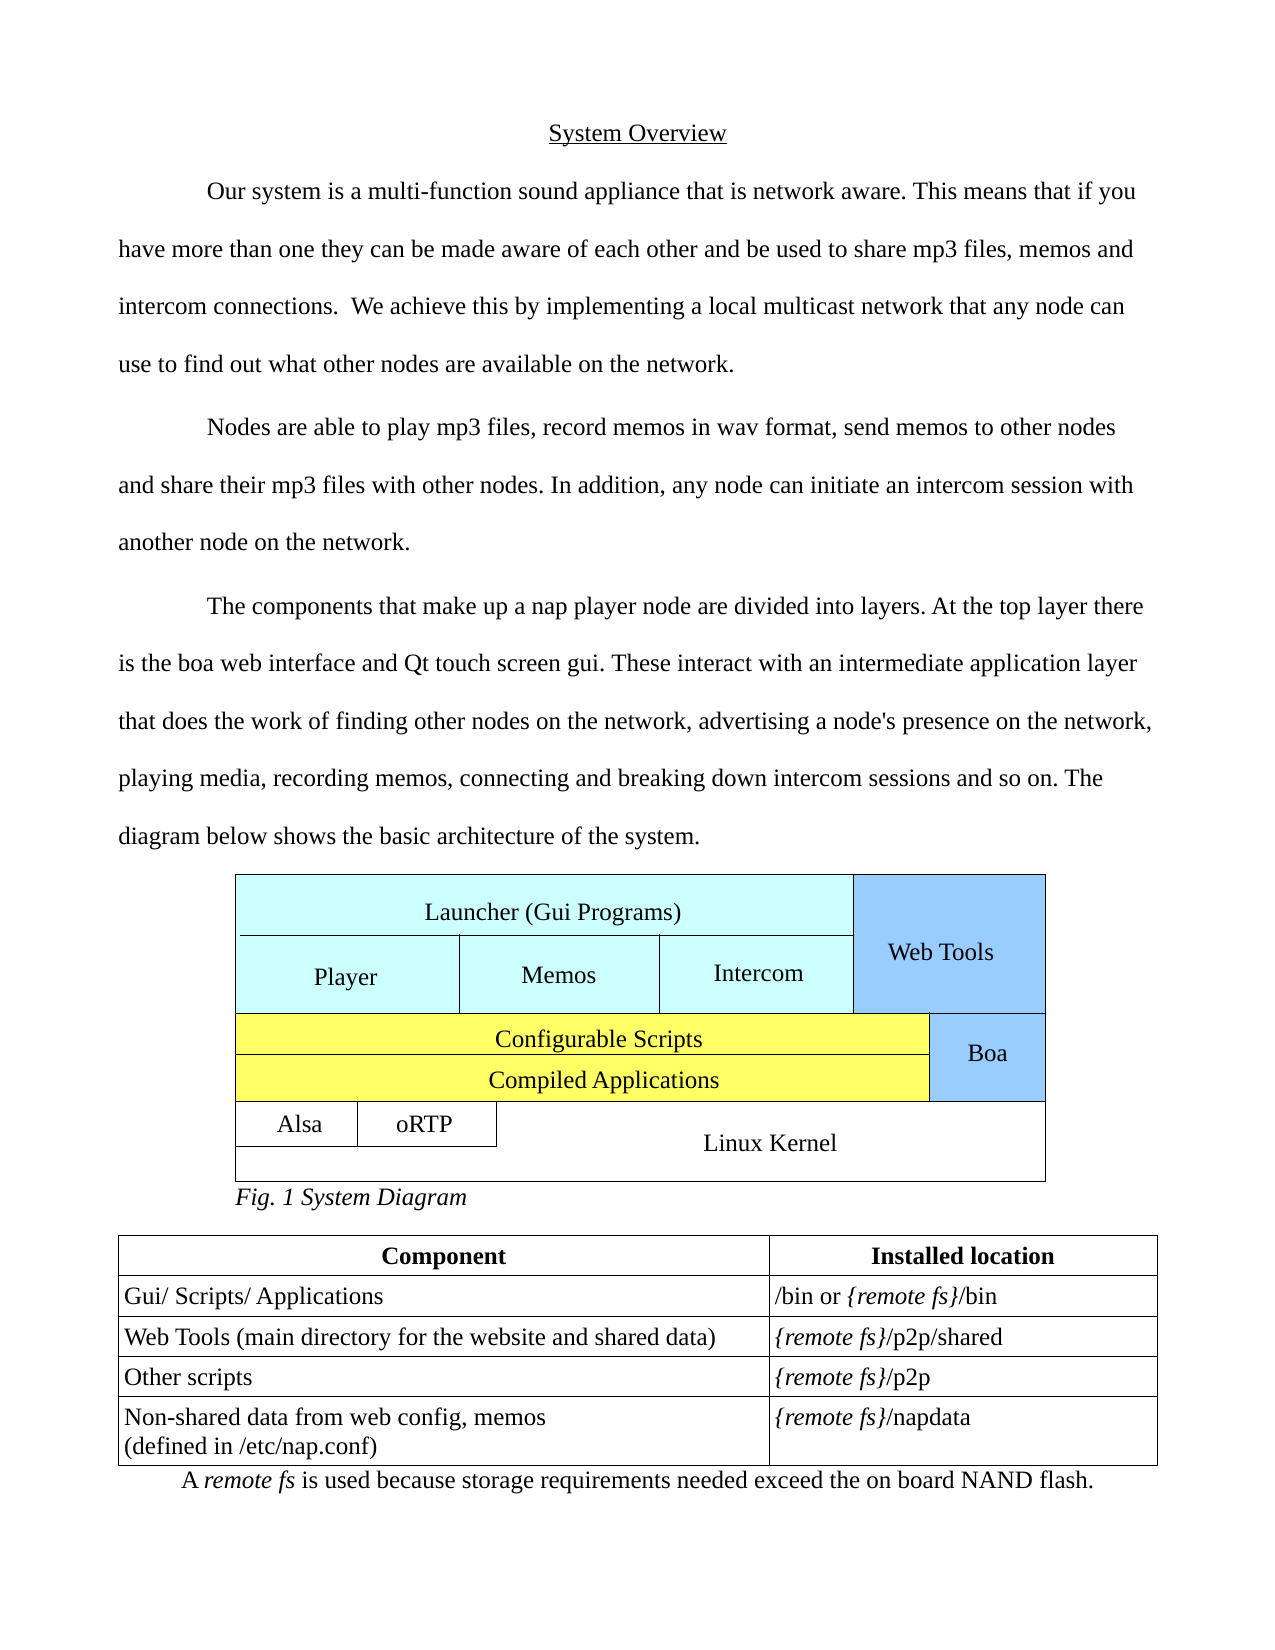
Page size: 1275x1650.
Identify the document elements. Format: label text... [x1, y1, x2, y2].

text System Overview [118, 118, 1157, 147]
text Fig. 1 System Diagram [236, 1102, 357, 1146]
text The components that make up a nap player node are divided into layers. At the top layer there is the boa web interface and Qt touch screen gui. These interact with an intermediate application layer that does the work of finding other nodes on the network, advertising a node's presence on the network, playing media, recording memos, connecting and breaking down intercom sessions and so on. The diagram below shows the basic architecture of the system. [118, 591, 1157, 849]
table_header Component [119, 1236, 769, 1275]
table_cell Gui/ Scripts/ Applications [119, 1276, 769, 1316]
text Fig. 1 System Diagram [235, 1182, 1046, 1211]
table_cell Non-shared data from web config, memos (defined in /etc/nap.conf) [119, 1397, 769, 1465]
text Fig. 1 System Diagram [358, 1102, 496, 1146]
table_cell {remote fs}/p2p/shared [770, 1317, 1157, 1356]
table_cell {remote fs}/p2p [770, 1357, 1157, 1396]
text Nodes are able to play mp3 files, record memos in wav format, send memos to other nodes and share their mp3 files with other nodes. In addition, any node can initiate an intercom session with another node on the network. [118, 412, 1157, 556]
table_cell {remote fs}/napdata [770, 1397, 1157, 1465]
table_header Installed location [770, 1236, 1157, 1275]
text A remote fs is used because storage requirements needed exceed the on board NAND flash. [118, 1466, 1157, 1494]
text Our system is a multi-function sound appliance that is network aware. This means that if you have more than one they can be made aware of each other and be used to share mp3 files, memos and intercom connections. We achieve this by implementing a local multicast network that any node can use to find out what other nodes are available on the network. [118, 176, 1157, 378]
text Fig. 1 System Diagram [236, 1102, 1045, 1181]
table_cell Other scripts [119, 1357, 769, 1396]
table_cell Web Tools (main directory for the website and shared data) [119, 1317, 769, 1356]
table_cell /bin or {remote fs}/bin [770, 1276, 1157, 1316]
